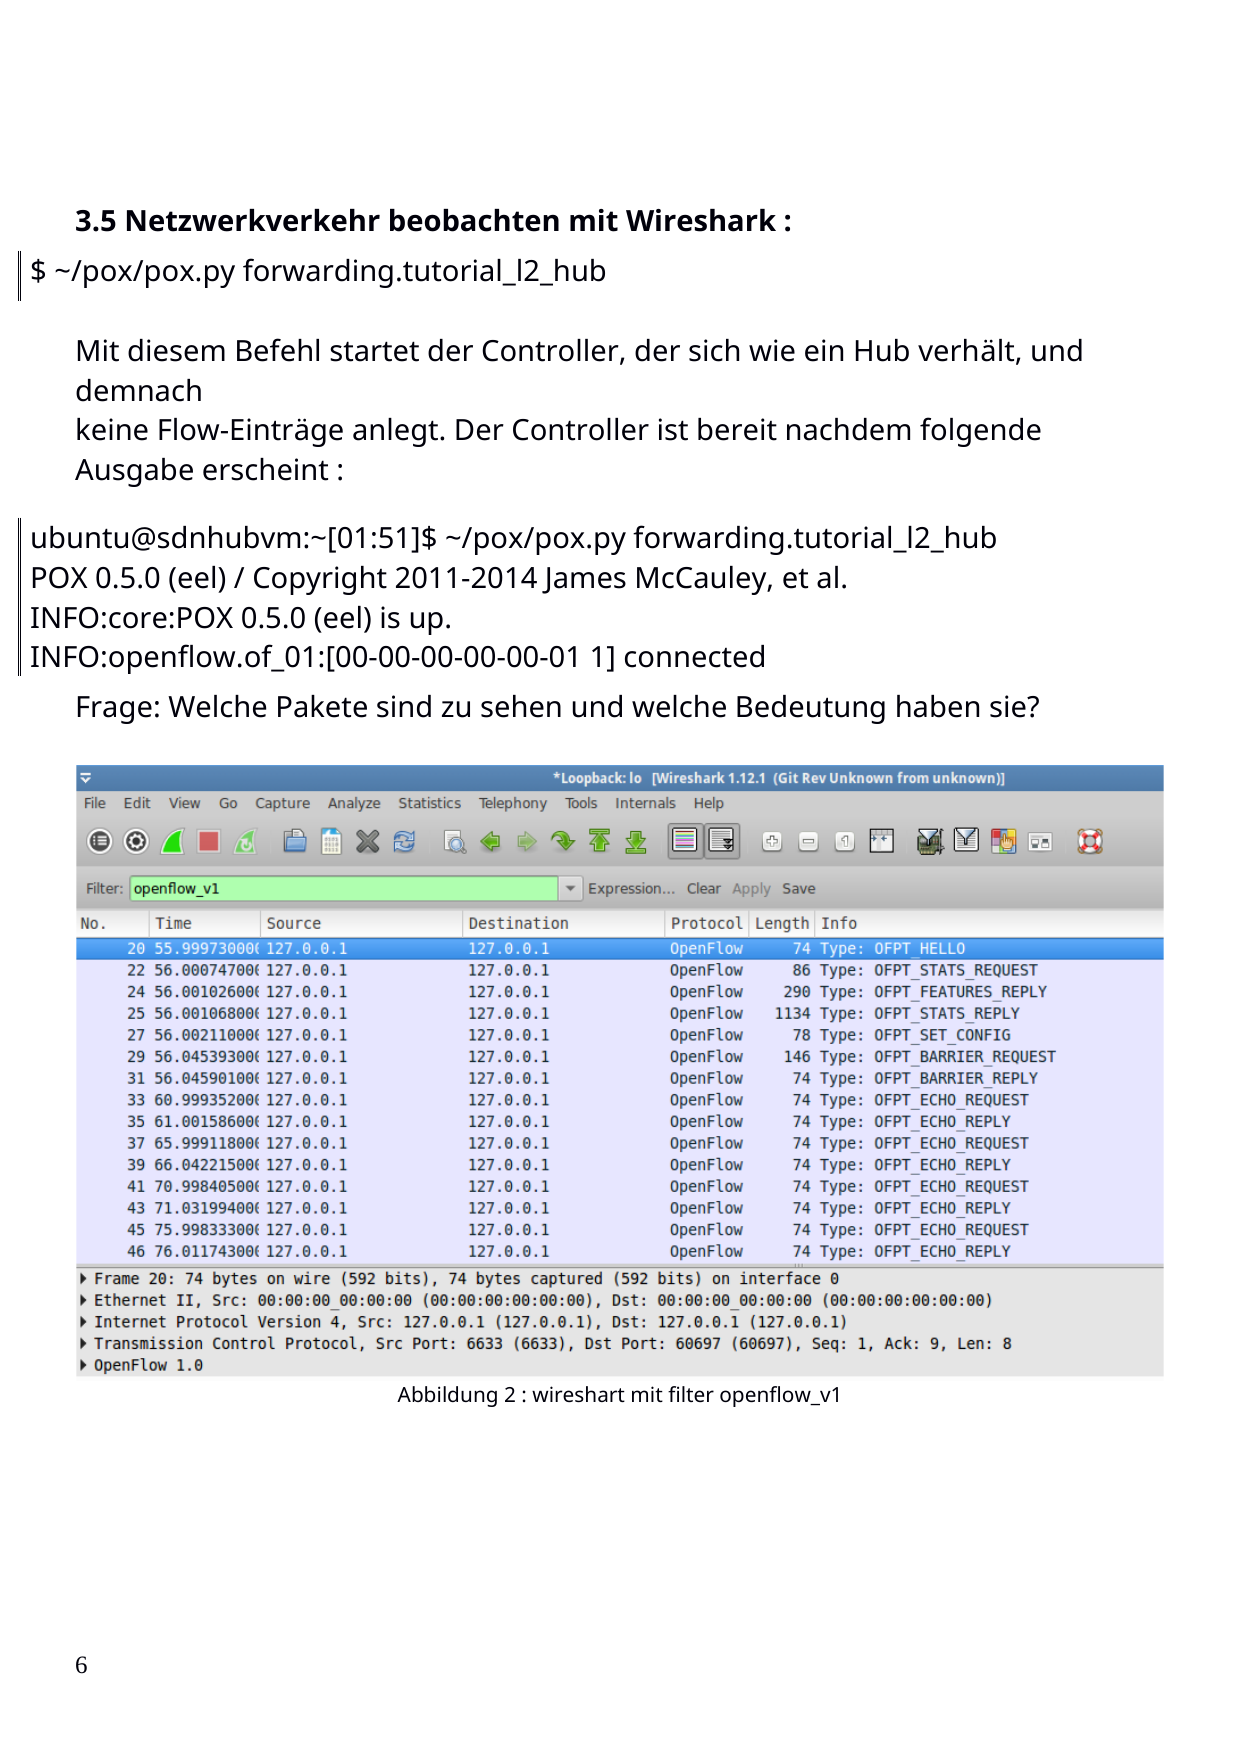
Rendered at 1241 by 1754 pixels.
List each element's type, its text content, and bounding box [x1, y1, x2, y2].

picture [76, 765, 1164, 1381]
table_header $ ~/pox/pox.py forwarding.tutorial_l2_hub [21, 251, 1127, 301]
table_header ubuntu@sdnhubvm:~[01:51]$ ~/pox/pox.py forwarding.tutorial_l2_hub POX 0.5.0 (eel) / Copyright 2011-2014 James McCauley, et al. INFO:core:POX 0.5.0 (eel) is up. INFO:openflow.of_01:[00-00-00-00-00-01 1] connected [21, 518, 1107, 676]
text Frage: Welche Pakete sind zu sehen und welche Bedeutung haben sie? [75, 687, 1165, 726]
text 3.5 Netzwerkverkehr beobachten mit Wireshark : [75, 200, 1165, 240]
text Abbildung 2 : wireshart mit filter openflow_v1 [75, 1380, 1165, 1408]
text keine Flow-Einträge anlegt. Der Controller ist bereit nachdem folgende Ausgabe erscheint : [75, 409, 1165, 489]
text Mit diesem Befehl startet der Controller, der sich wie ein Hub verhält, und demnach [75, 330, 1165, 409]
